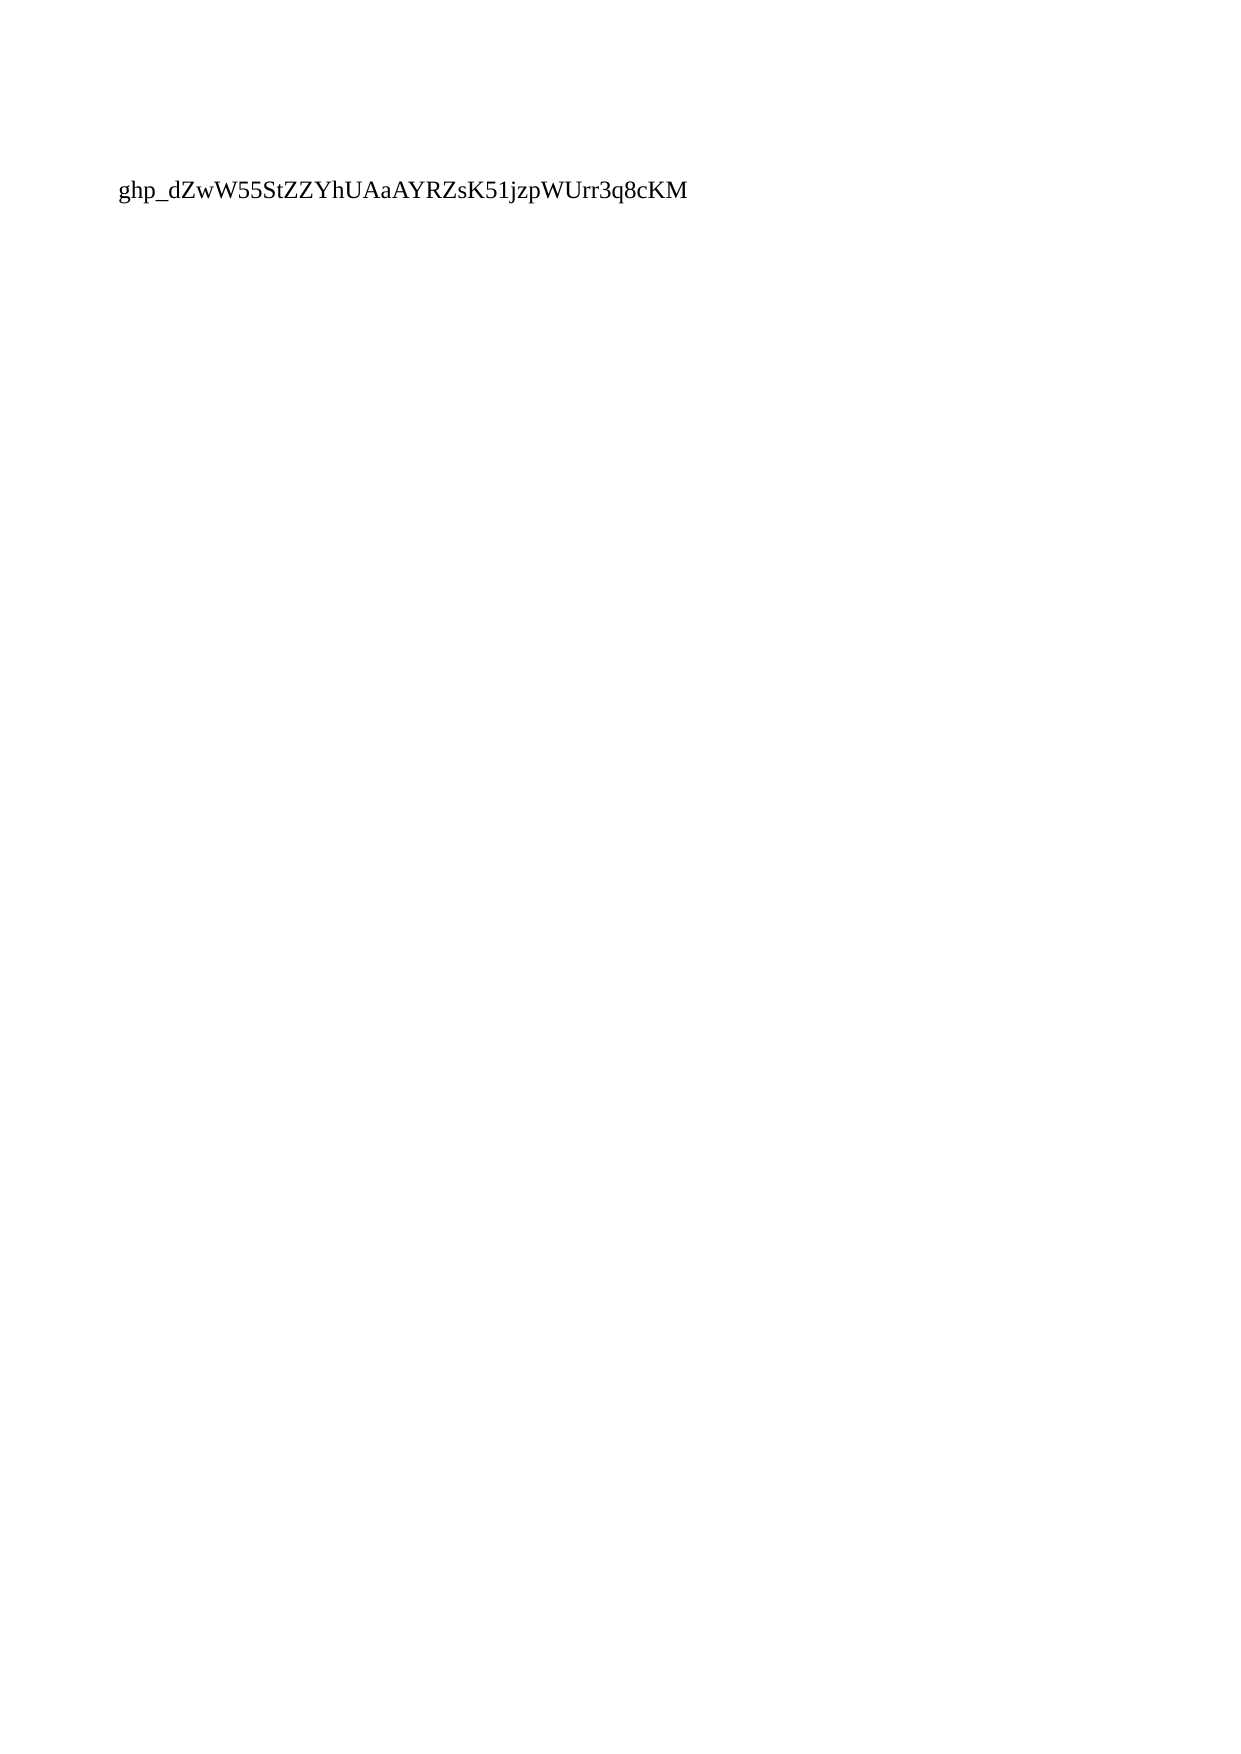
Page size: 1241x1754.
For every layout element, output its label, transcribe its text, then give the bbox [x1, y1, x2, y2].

text 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 [118, 176, 1122, 204]
